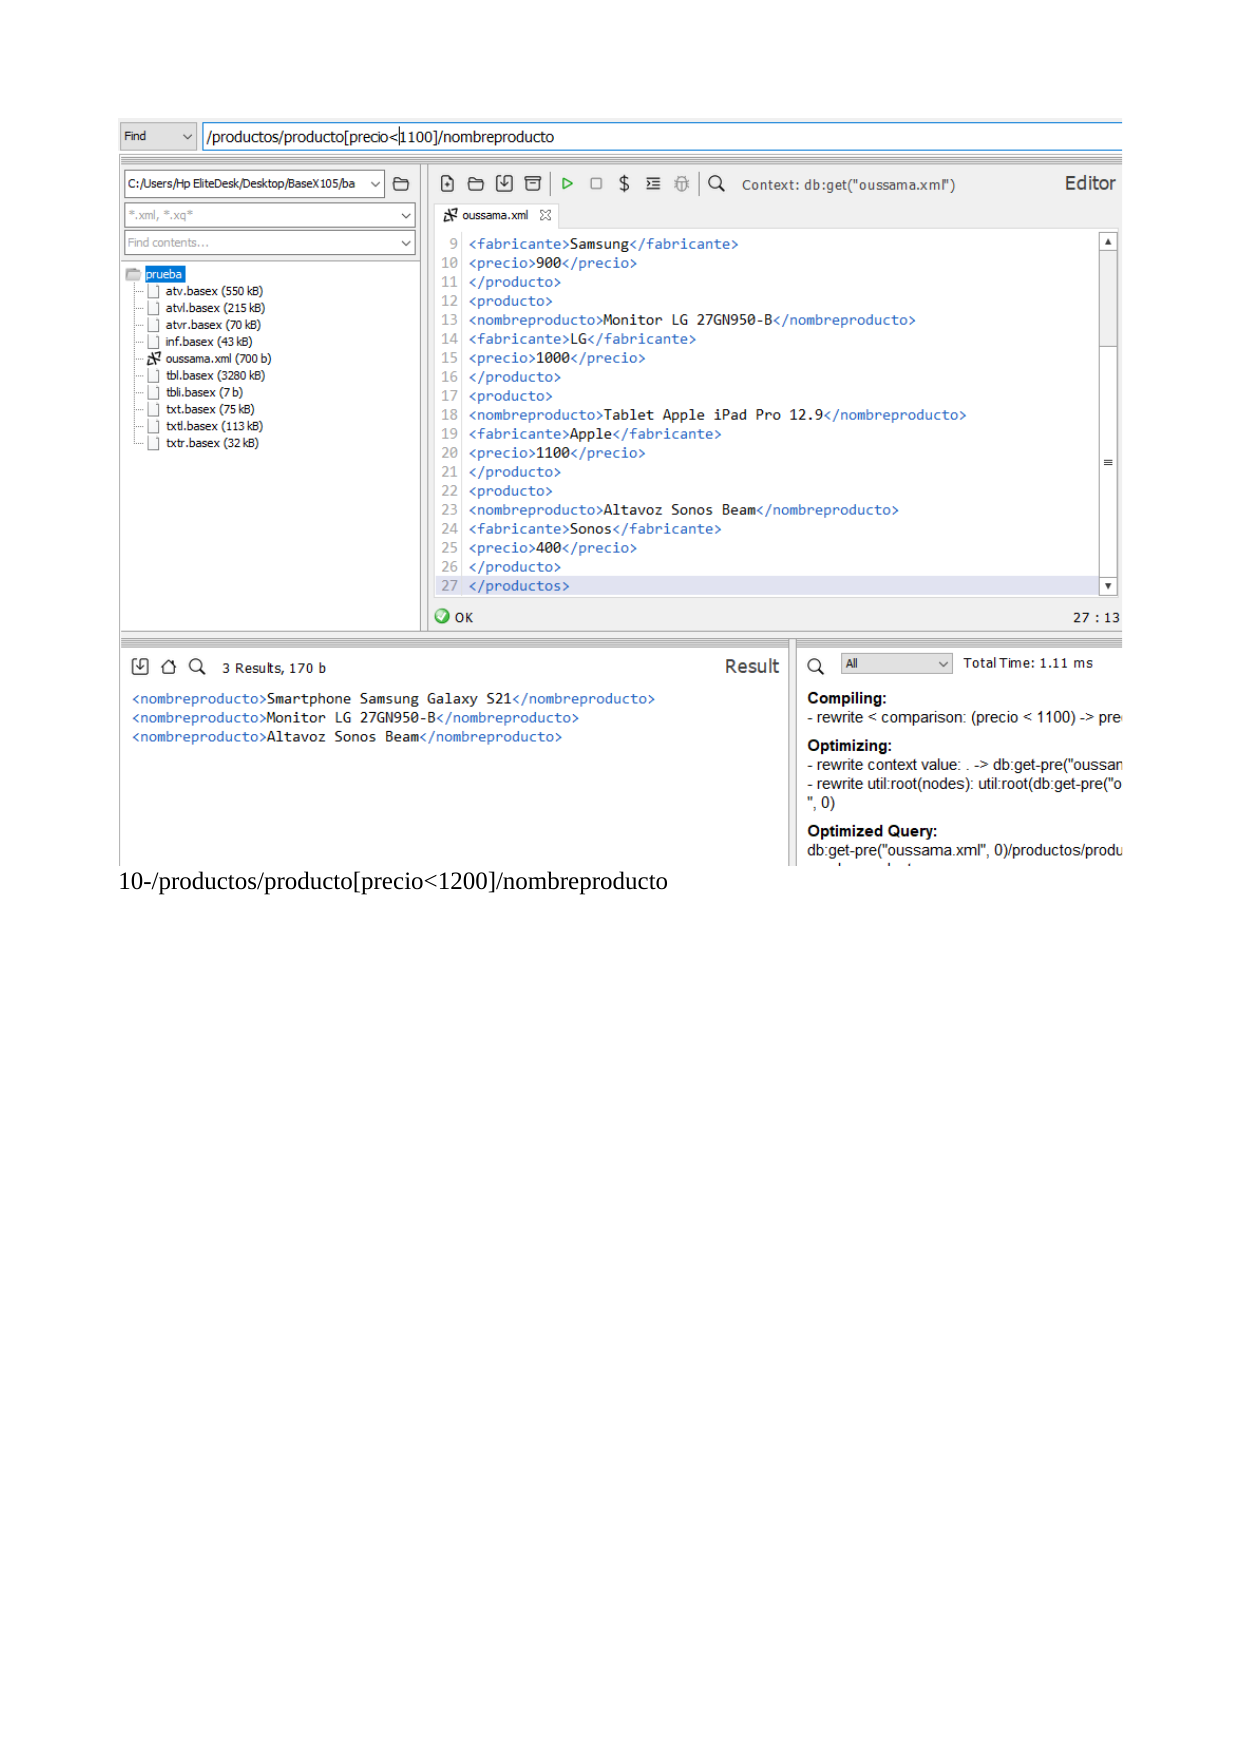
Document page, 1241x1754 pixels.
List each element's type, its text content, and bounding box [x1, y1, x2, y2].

text 10-/productos/producto[precio<1200]/nombreproducto [118, 866, 1122, 894]
picture [118, 118, 1123, 866]
